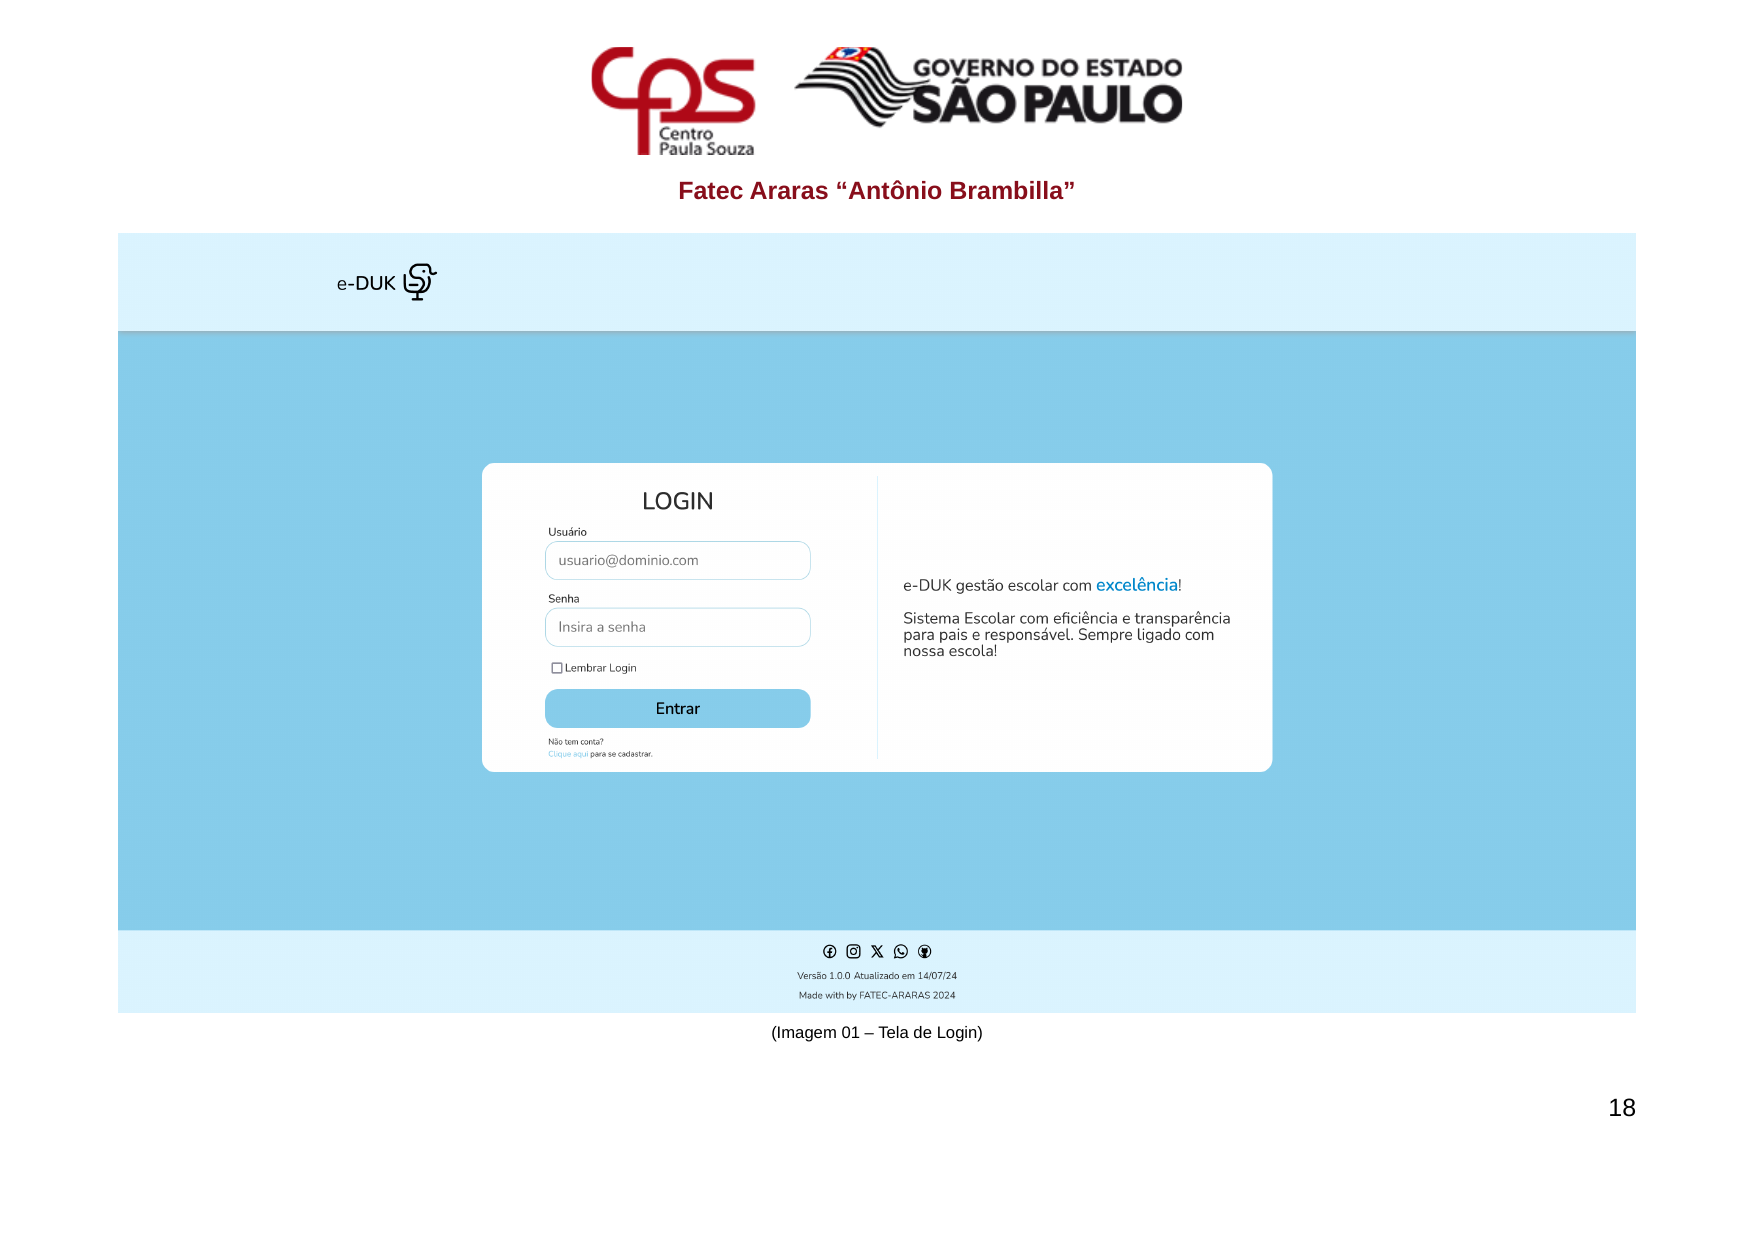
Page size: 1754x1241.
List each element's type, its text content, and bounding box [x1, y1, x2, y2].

picture [118, 233, 1636, 1013]
text (Imagem 01 – Tela de Login) [118, 1013, 1636, 1042]
picture [591, 47, 1183, 155]
